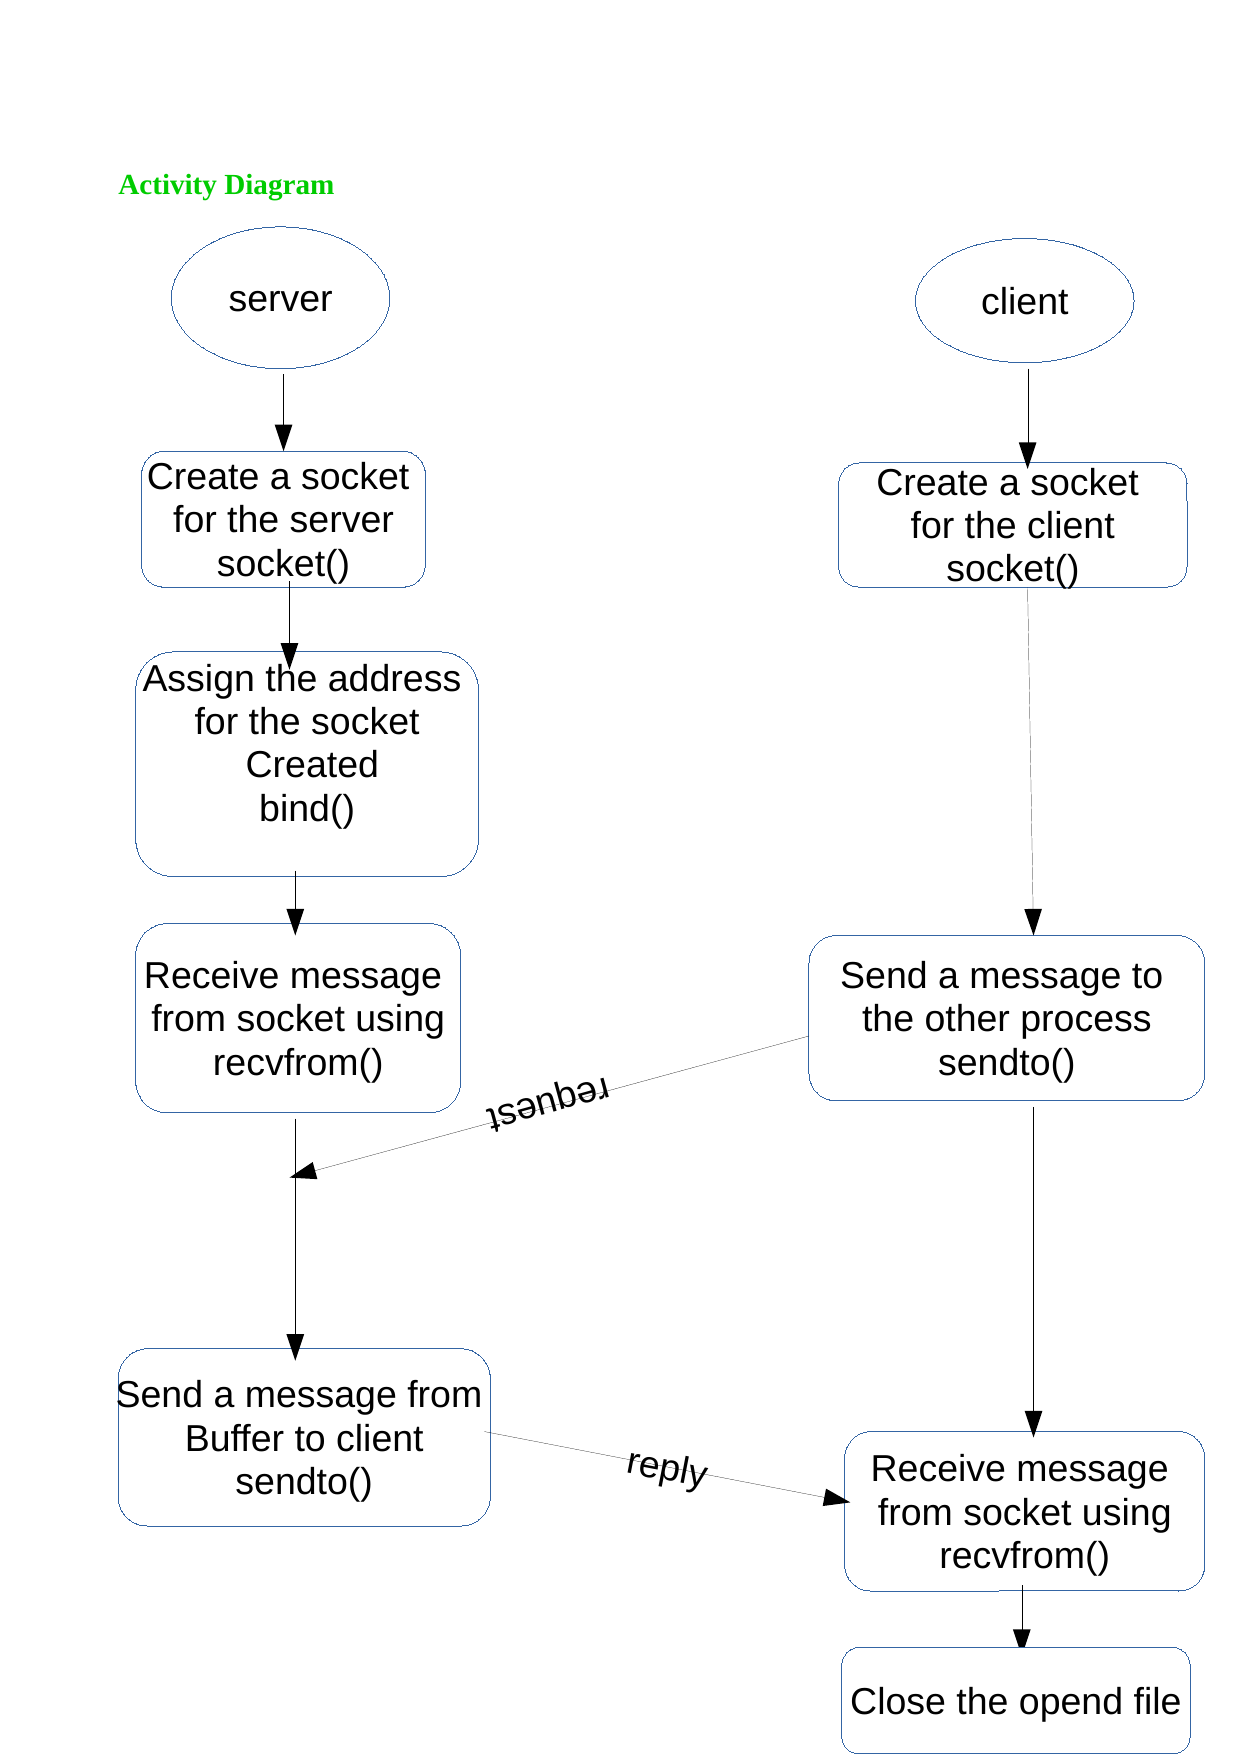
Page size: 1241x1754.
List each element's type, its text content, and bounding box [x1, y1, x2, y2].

text Activity Diagram [118, 167, 1122, 201]
